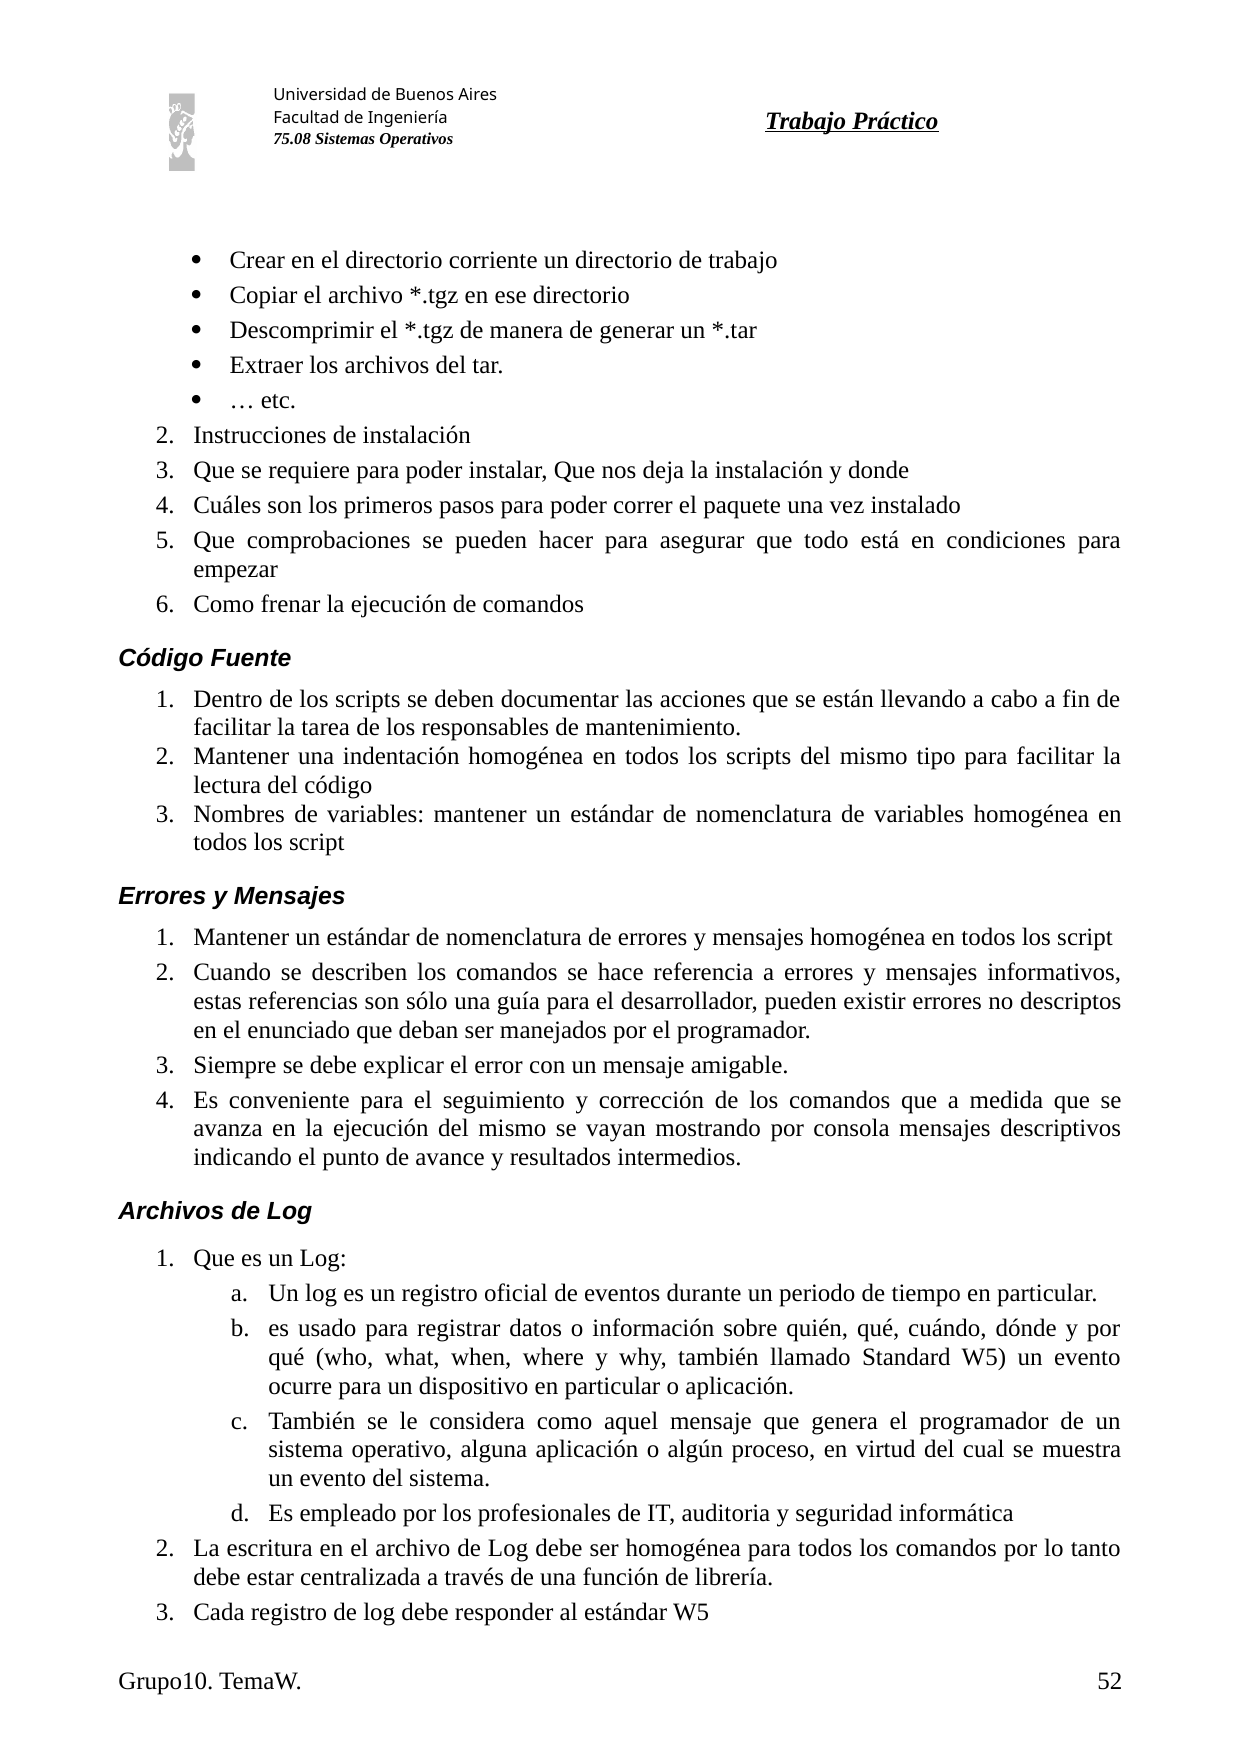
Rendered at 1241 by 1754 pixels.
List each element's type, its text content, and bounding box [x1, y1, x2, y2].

subtitle Archivos de Log [118, 1196, 1122, 1224]
list Copiar el archivo *.tgz en ese directorio [192, 280, 1122, 309]
list Descomprimir el *.tgz de manera de generar un *.tar [192, 315, 1122, 344]
list Cada registro de log debe responder al estándar W5 [156, 1597, 1122, 1626]
list … etc. [192, 385, 1122, 414]
list Nombres de variables: mantener un estándar de nomenclatura de variables homogénea en todos los script [156, 799, 1122, 856]
subtitle Errores y Mensajes [118, 881, 1122, 910]
list Siempre se debe explicar el error con un mensaje amigable. [156, 1050, 1122, 1078]
list Es conveniente para el seguimiento y corrección de los comandos que a medida que se avanza en la ejecución del mismo se vayan mostrando por consola mensajes descriptivos indicando el punto de avance y resultados intermedios. [156, 1085, 1122, 1171]
list Extraer los archivos del tar. [192, 350, 1122, 379]
list Un log es un registro oficial de eventos durante un periodo de tiempo en particular. [231, 1278, 1122, 1307]
subtitle Código Fuente [118, 643, 1122, 671]
list Crear en el directorio corriente un directorio de trabajo [192, 245, 1122, 274]
list También se le considera como aquel mensaje que genera el programador de un sistema operativo, alguna aplicación o algún proceso, en virtud del cual se muestra un evento del sistema. [231, 1406, 1122, 1492]
list Que comprobaciones se pueden hacer para asegurar que todo está en condiciones para empezar [156, 525, 1122, 583]
list Que es un Log: [156, 1243, 1122, 1272]
list Como frenar la ejecución de comandos [156, 589, 1122, 618]
list Dentro de los scripts se deben documentar las acciones que se están llevando a cabo a fin de facilitar la tarea de los responsables de mantenimiento. [156, 684, 1122, 741]
list Es empleado por los profesionales de IT, auditoria y seguridad informática [231, 1498, 1122, 1527]
list Cuáles son los primeros pasos para poder correr el paquete una vez instalado [156, 490, 1122, 519]
picture [168, 92, 198, 173]
list es usado para registrar datos o información sobre quién, qué, cuándo, dónde y por qué (who, what, when, where y why, también llamado Standard W5) un evento ocurre para un dispositivo en particular o aplicación. [231, 1313, 1122, 1399]
list Instrucciones de instalación [156, 420, 1122, 449]
list Que se requiere para poder instalar, Que nos deja la instalación y donde [156, 455, 1122, 484]
list La escritura en el archivo de Log debe ser homogénea para todos los comandos por lo tanto debe estar centralizada a través de una función de librería. [156, 1533, 1122, 1591]
list Mantener una indentación homogénea en todos los scripts del mismo tipo para facilitar la lectura del código [156, 741, 1122, 799]
list Cuando se describen los comandos se hace referencia a errores y mensajes informativos, estas referencias son sólo una guía para el desarrollador, pueden existir errores no descriptos en el enunciado que deban ser manejados por el programador. [156, 957, 1122, 1043]
list Mantener un estándar de nomenclatura de errores y mensajes homogénea en todos los script [156, 922, 1122, 951]
